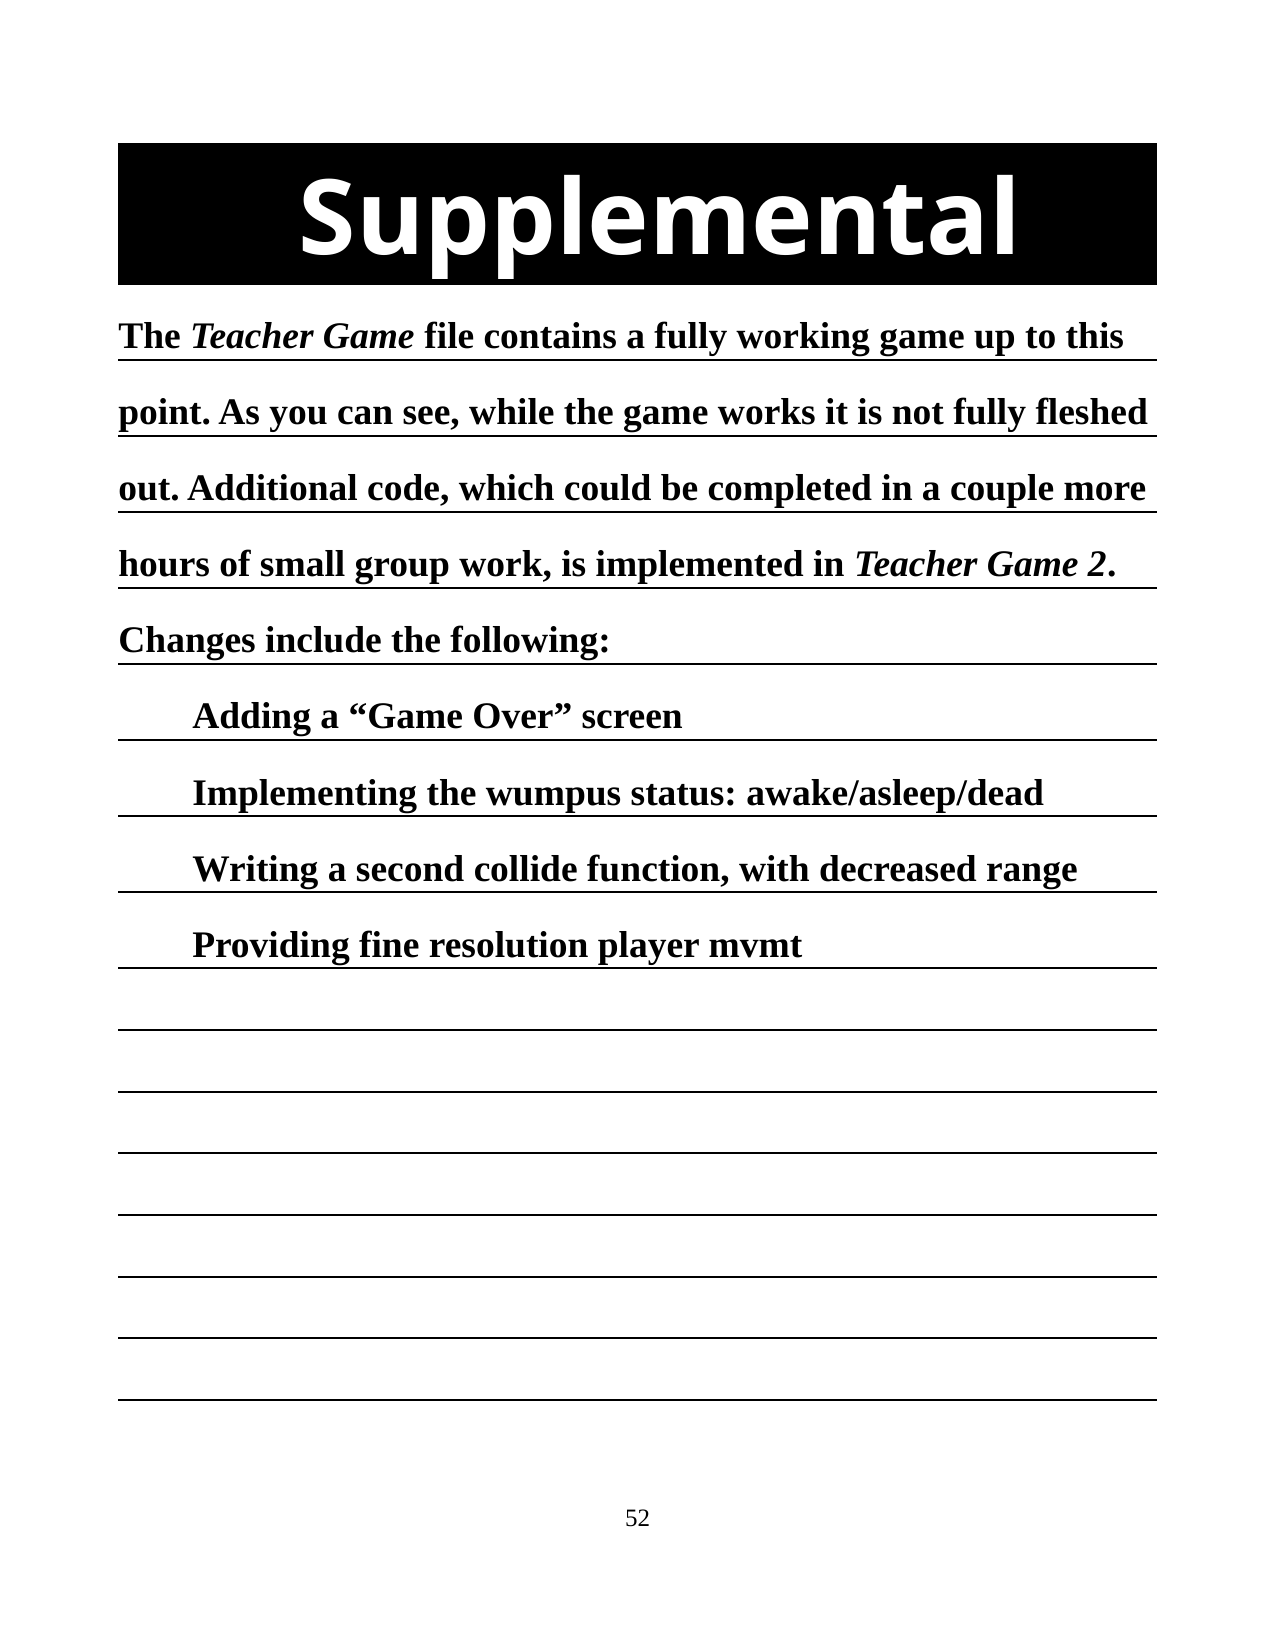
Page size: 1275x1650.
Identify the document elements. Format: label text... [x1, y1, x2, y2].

text hours of small group work, is implemented in Teacher Game 2. [118, 542, 1157, 587]
text Writing a second collide function, with decreased range [118, 846, 1157, 891]
text Providing fine resolution player mvmt [118, 922, 1157, 967]
text out. Additional code, which could be completed in a couple more [118, 466, 1157, 511]
text Changes include the following: [118, 618, 1157, 663]
text Adding a “Game Over” screen [118, 694, 1157, 739]
text Implementing the wumpus status: awake/asleep/dead [118, 770, 1157, 815]
text point. As you can see, while the game works it is not fully fleshed [118, 390, 1157, 435]
text The Teacher Game file contains a fully working game up to this [118, 314, 1157, 359]
subtitle Supplemental [118, 143, 1157, 285]
